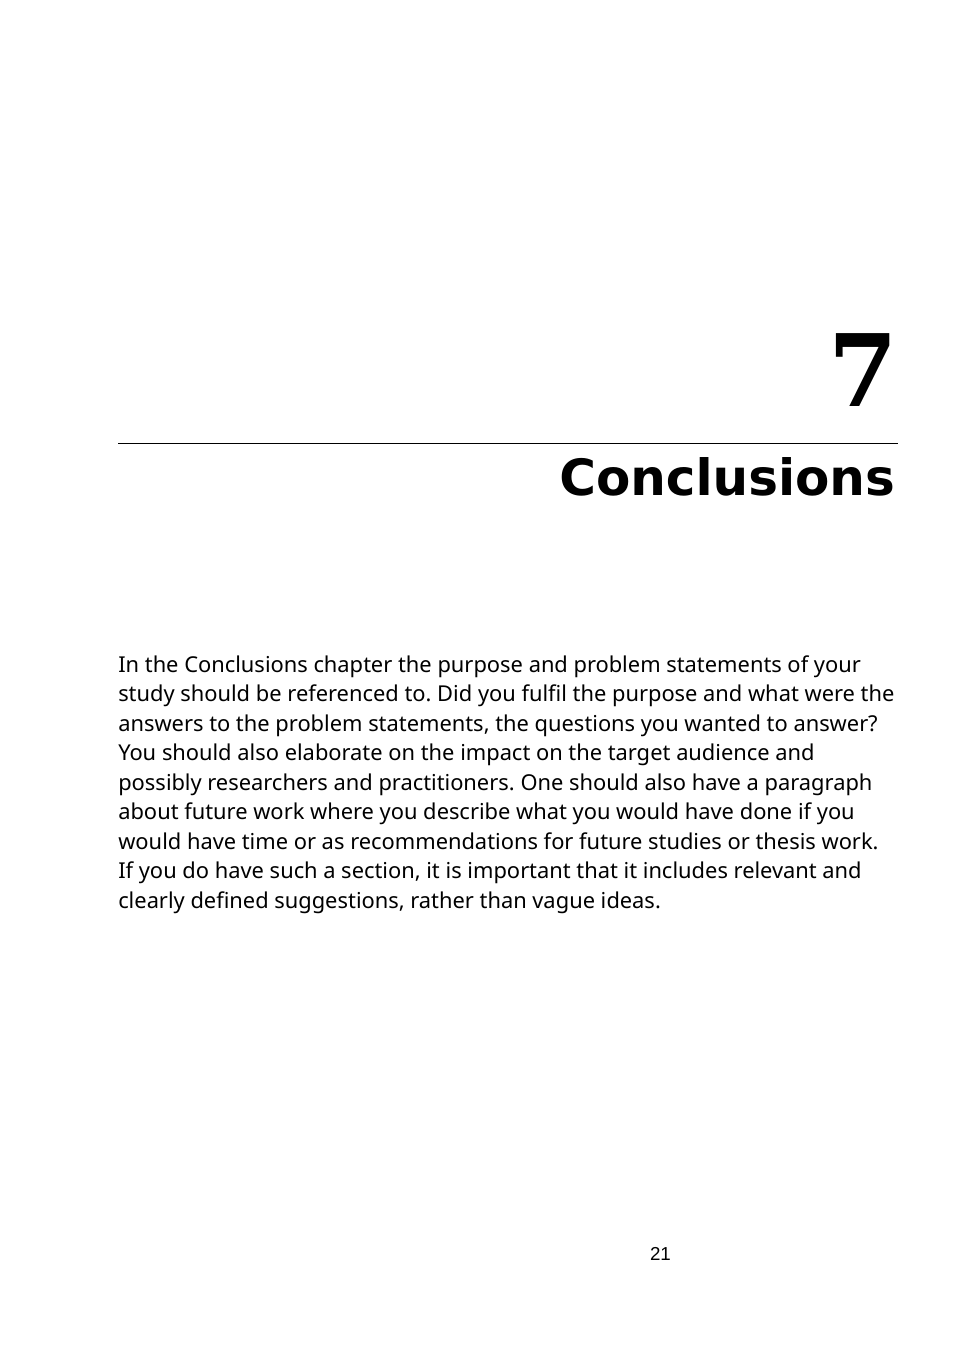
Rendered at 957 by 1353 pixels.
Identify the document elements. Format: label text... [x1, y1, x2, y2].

text In the Conclusions chapter the purpose and problem statements of your study should be referenced to. Did you fulfil the purpose and what were the answers to the problem statements, the questions you wanted to answer? You should also elaborate on the impact on the target audience and possibly researchers and practitioners. One should also have a paragraph about future work where you describe what you would have done if you would have time or as recommendations for future studies or thesis work. If you do have such a section, it is important that it includes relevant and clearly defined suggestions, rather than vague ideas. [118, 634, 898, 914]
subtitle Conclusions [118, 444, 898, 510]
